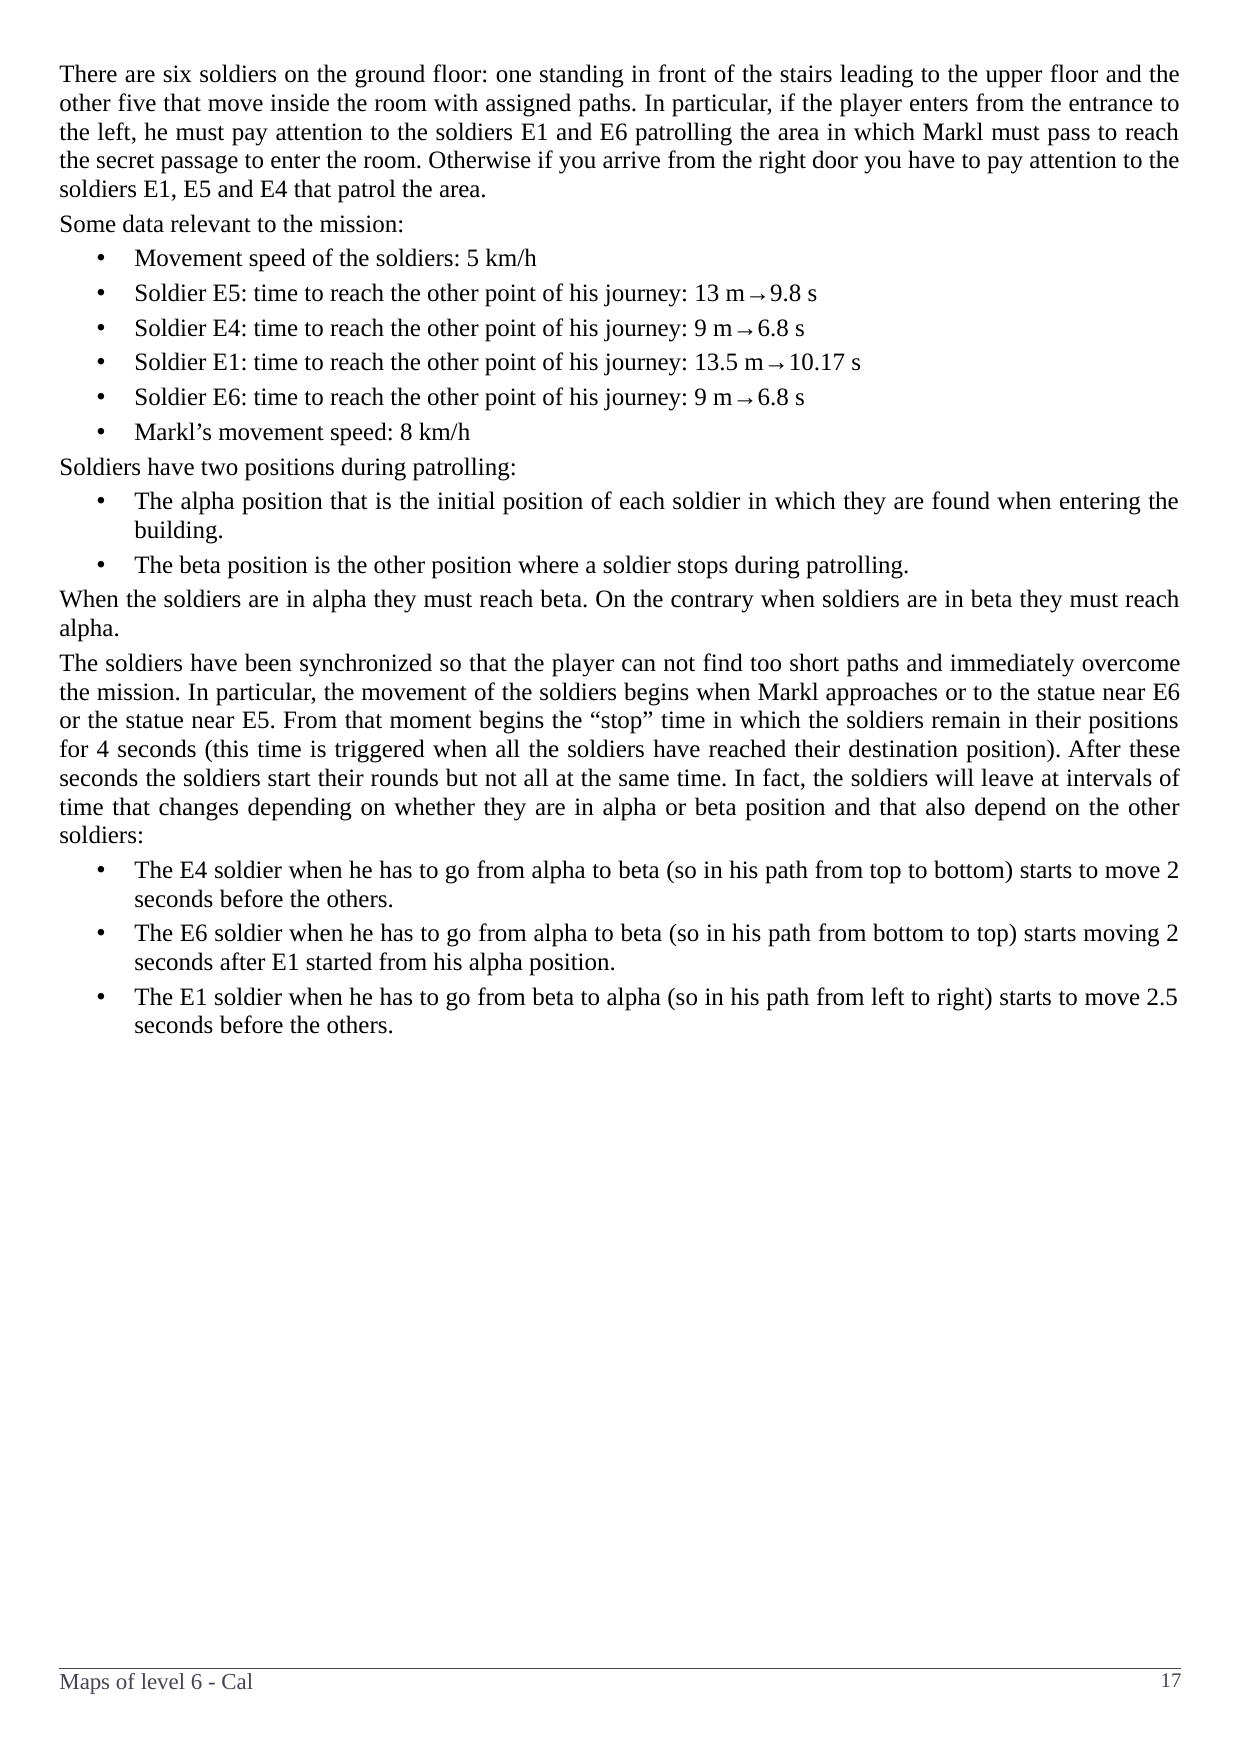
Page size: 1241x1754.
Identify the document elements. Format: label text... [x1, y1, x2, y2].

list The beta position is the other position where a soldier stops during patrolling. [97, 550, 1181, 578]
text There are six soldiers on the ground floor: one standing in front of the stairs leading to the upper floor and the other five that move inside the room with assigned paths. In particular, if the player enters from the entrance to the left, he must pay attention to the soldiers E1 and E6 patrolling the area in which Markl must pass to reach the secret passage to enter the room. Otherwise if you arrive from the right door you have to pay attention to the soldiers E1, E5 and E4 that patrol the area. [59, 59, 1181, 203]
list The E6 soldier when he has to go from alpha to beta (so in his path from bottom to top) starts moving 2 seconds after E1 started from his alpha position. [97, 918, 1181, 976]
list The E4 soldier when he has to go from alpha to beta (so in his path from top to bottom) starts to move 2 seconds before the others. [97, 855, 1181, 912]
text When the soldiers are in alpha they must reach beta. On the contrary when soldiers are in beta they must reach alpha. [59, 584, 1181, 642]
list Soldier E4: time to reach the other point of his journey: 9 m→6.8 s [97, 313, 1181, 342]
list The E1 soldier when he has to go from beta to alpha (so in his path from left to right) starts to move 2.5 seconds before the others. [97, 982, 1181, 1039]
text Some data relevant to the mission: [59, 209, 1181, 237]
list Soldier E6: time to reach the other point of his journey: 9 m→6.8 s [97, 382, 1181, 411]
text The soldiers have been synchronized so that the player can not find too short paths and immediately overcome the mission. In particular, the movement of the soldiers begins when Markl approaches or to the statue near E6 or the statue near E5. From that moment begins the “stop” time in which the soldiers remain in their positions for 4 seconds (this time is triggered when all the soldiers have reached their destination position). After these seconds the soldiers start their rounds but not all at the same time. In fact, the soldiers will leave at intervals of time that changes depending on whether they are in alpha or beta position and that also depend on the other soldiers: [59, 648, 1181, 849]
list The alpha position that is the initial position of each soldier in which they are found when entering the building. [97, 486, 1181, 544]
list Markl’s movement speed: 8 km/h [97, 417, 1181, 446]
list Movement speed of the soldiers: 5 km/h [97, 243, 1181, 272]
list Soldier E1: time to reach the other point of his journey: 13.5 m→10.17 s [97, 347, 1181, 376]
list Soldier E5: time to reach the other point of his journey: 13 m→9.8 s [97, 278, 1181, 307]
text Soldiers have two positions during patrolling: [59, 452, 1181, 480]
